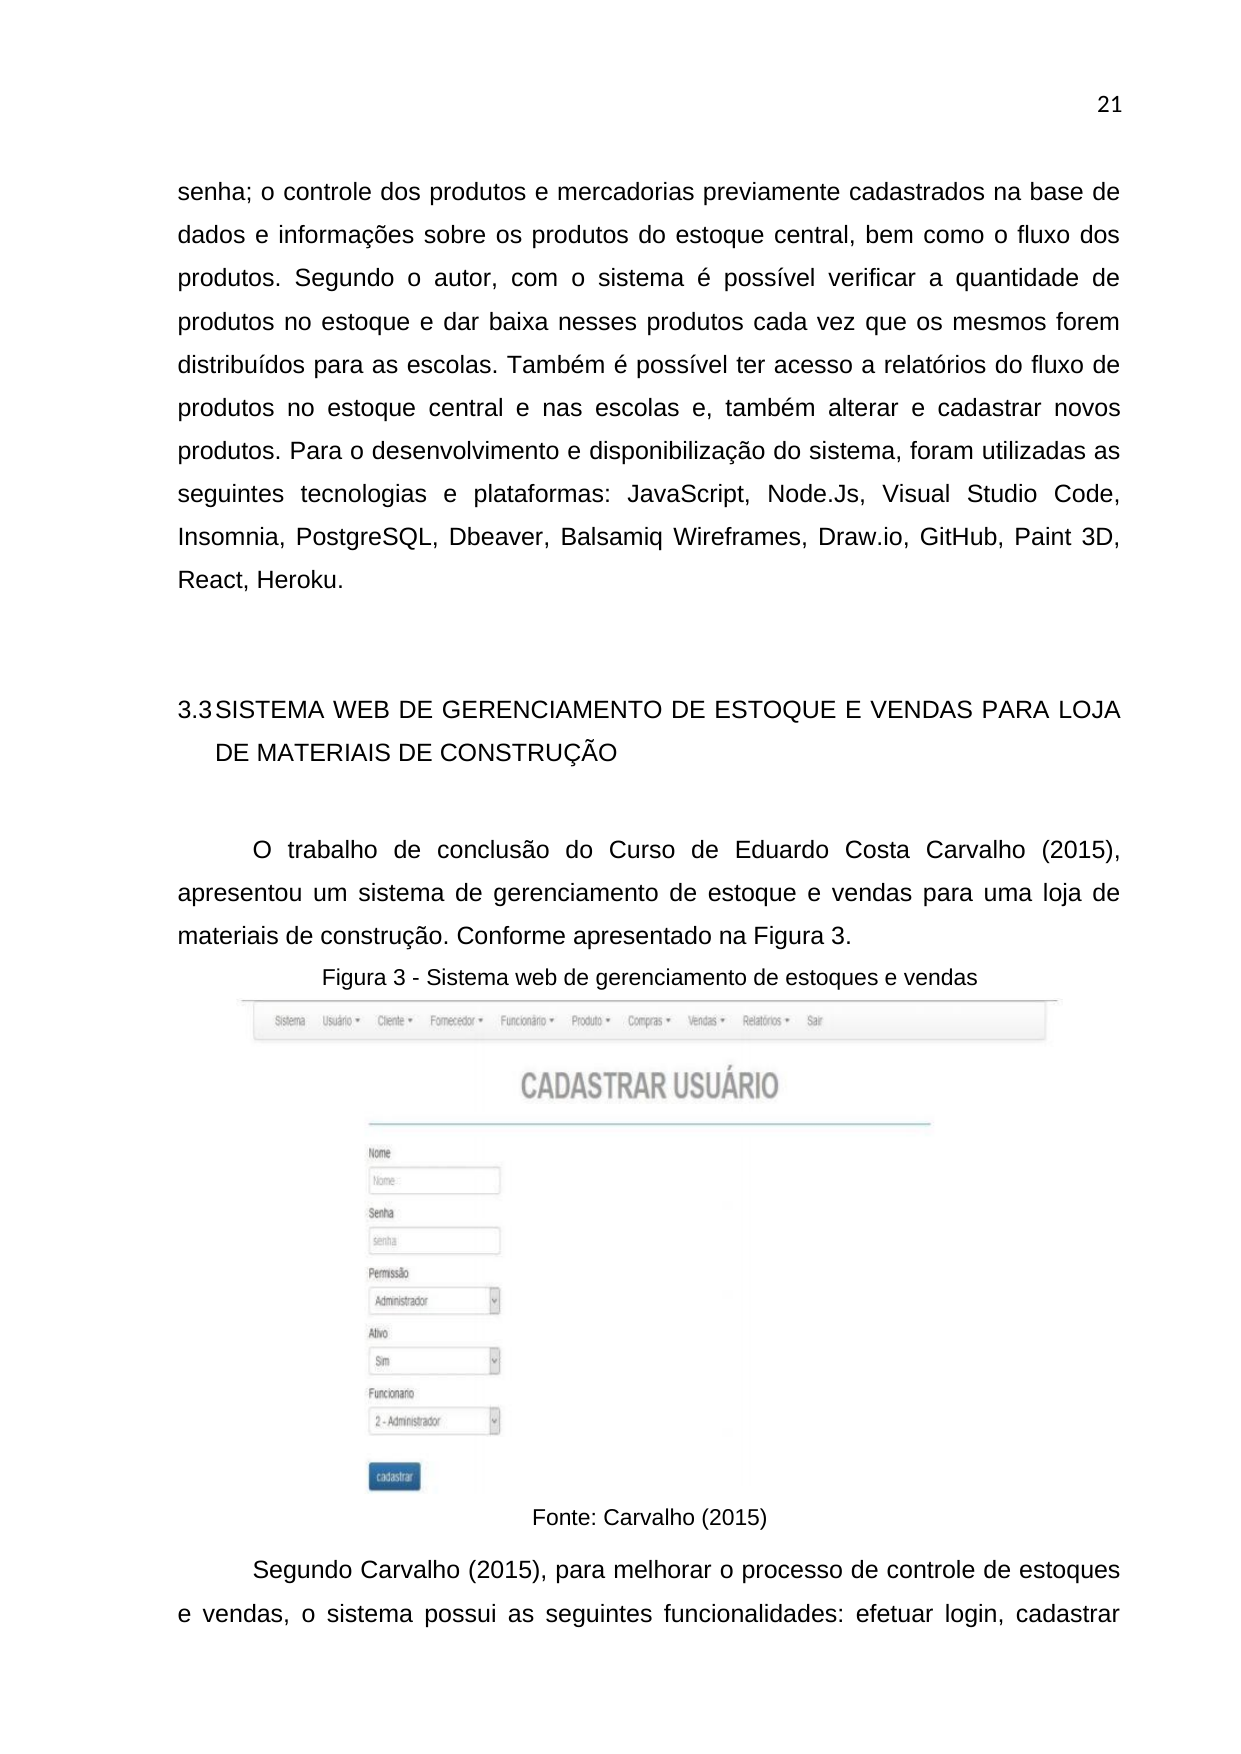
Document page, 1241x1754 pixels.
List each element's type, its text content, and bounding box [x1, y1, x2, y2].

text Figura 3 - Sistema web de gerenciamento de estoques e vendas [177, 964, 1122, 990]
text senha; o controle dos produtos e mercadorias previamente cadastrados na base de dados e informações sobre os produtos do estoque central, bem como o fluxo dos produtos. Segundo o autor, com o sistema é possível verificar a quantidade de produtos no estoque e dar baixa nesses produtos cada vez que os mesmos forem distribuídos para as escolas. Também é possível ter acesso a relatórios do fluxo de produtos no estoque central e nas escolas e, também alterar e cadastrar novos produtos. Para o desenvolvimento e disponibilização do sistema, foram utilizadas as seguintes tecnologias e plataformas: JavaScript, Node.Js, Visual Studio Code, Insomnia, PostgreSQL, Dbeaver, Balsamiq Wireframes, Draw.io, GitHub, Paint 3D, React, Heroku. [177, 177, 1122, 594]
picture [236, 990, 1063, 1505]
text O trabalho de conclusão do Curso de Eduardo Costa Carvalho (2015), apresentou um sistema de gerenciamento de estoque e vendas para uma loja de materiais de construção. Conforme apresentado na Figura 3. [177, 835, 1122, 950]
text Segundo Carvalho (2015), para melhorar o processo de controle de estoques e vendas, o sistema possui as seguintes funcionalidades: efetuar login, cadastrar [177, 1556, 1122, 1627]
text Fonte: Carvalho (2015) [177, 1504, 1122, 1531]
subtitle SISTEMA WEB DE GERENCIAMENTO DE ESTOQUE E VENDAS PARA LOJA DE MATERIAIS DE CONSTRUÇÃO [177, 695, 1122, 767]
